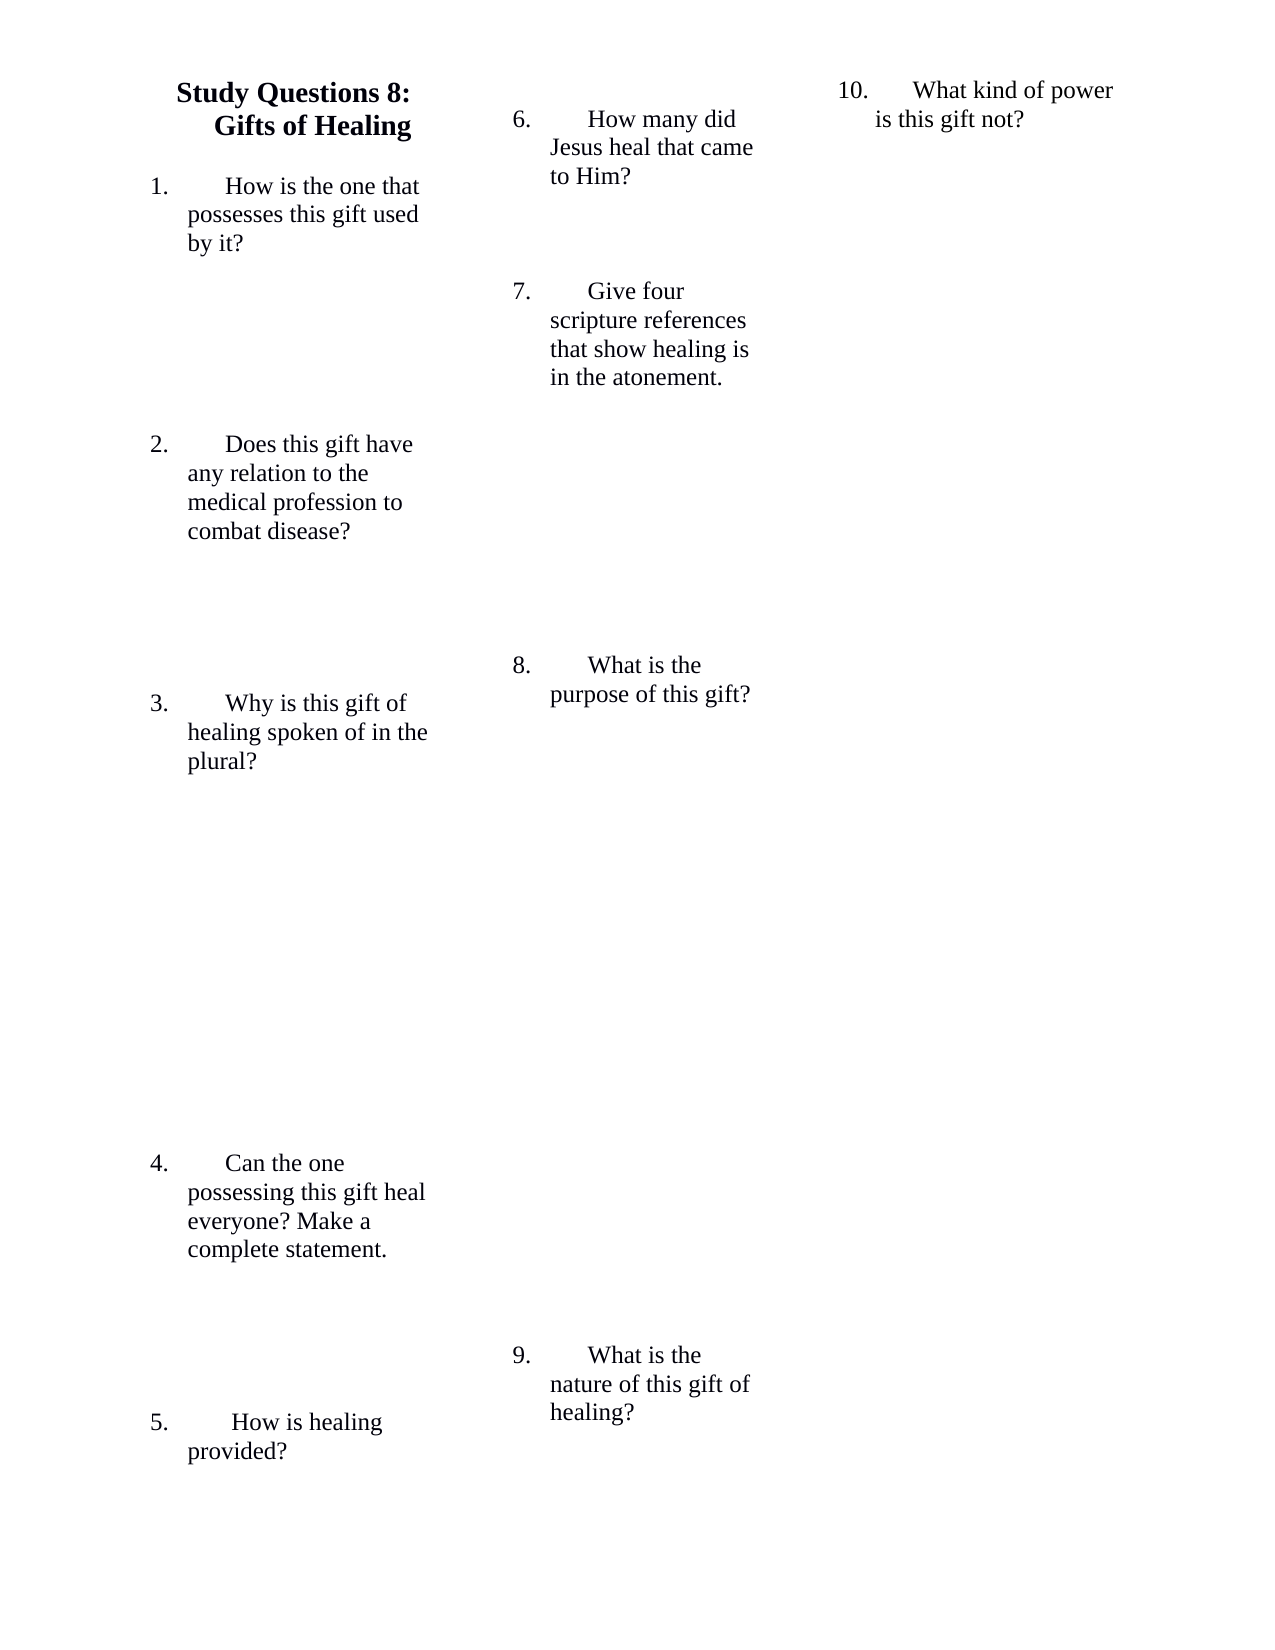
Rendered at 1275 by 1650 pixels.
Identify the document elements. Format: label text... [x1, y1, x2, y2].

list To deliver the sick and destroy the works of the devil [569, 707, 762, 880]
text No, this gift bears no relation to the medical profession to combat disease. [187, 544, 437, 659]
list Can the one possessing this gift heal everyone? Make a complete statement. [150, 1148, 437, 1263]
text ministering health to the [187, 340, 437, 368]
list To have the power of attorney [569, 1196, 762, 1311]
list Matthew 8:17 [569, 506, 762, 564]
list How is healing provided? [150, 1407, 437, 1464]
list What kind of power is this gift not? [837, 75, 1125, 132]
text The one that possesses this gift is used by it supernaturally by God in [187, 257, 437, 339]
text No, Sin needs to be dealt [187, 1263, 437, 1288]
list Does this gift have any relation to the medical profession to combat disease? [150, 429, 437, 544]
list What is the nature of this gift of healing? [512, 1340, 762, 1426]
text This gift is not a creative power. If a man with no eye is given one, that is more than a healing, that is a miracle. [875, 132, 1125, 276]
text Divine healing is provided by the atoning work of Christ. [187, 1464, 437, 1551]
list Isaiah 53:5 [569, 391, 762, 449]
list How is the one that possesses this gift used by it? [150, 171, 437, 257]
list What is the purpose of this gift? [512, 650, 762, 707]
text This gift of healing is spoken of in the plural because it is the gifts of healing and not just the gift. God gives different men the ability to believe for healing, some more towards the healing of cancer and etc… and some towards the healing of teeth and etc… and such and such. [187, 774, 437, 1116]
list I Peter 2:24 [569, 564, 762, 621]
text Jesus healed all that came to him. [550, 190, 762, 247]
list To establish the claims of Christ [569, 880, 762, 995]
subtitle Study Questions 8: Gifts of Healing [150, 75, 437, 142]
text with, and unbelief and lack of faith can stand in the way of healing [187, 1289, 437, 1378]
list Why is this gift of healing spoken of in the plural? [150, 688, 437, 774]
list Give four scripture references that show healing is in the atonement. [512, 276, 762, 391]
text The nature of this gift is a restorative power, it is a progressive step. [550, 1426, 762, 1541]
list To draw people to hear the Gospel [569, 1081, 762, 1196]
list To establish the resurrection [569, 995, 762, 1081]
text sick. [187, 369, 437, 401]
list Psalm 103:3 [569, 449, 762, 506]
list How many did Jesus heal that came to Him? [512, 104, 762, 190]
